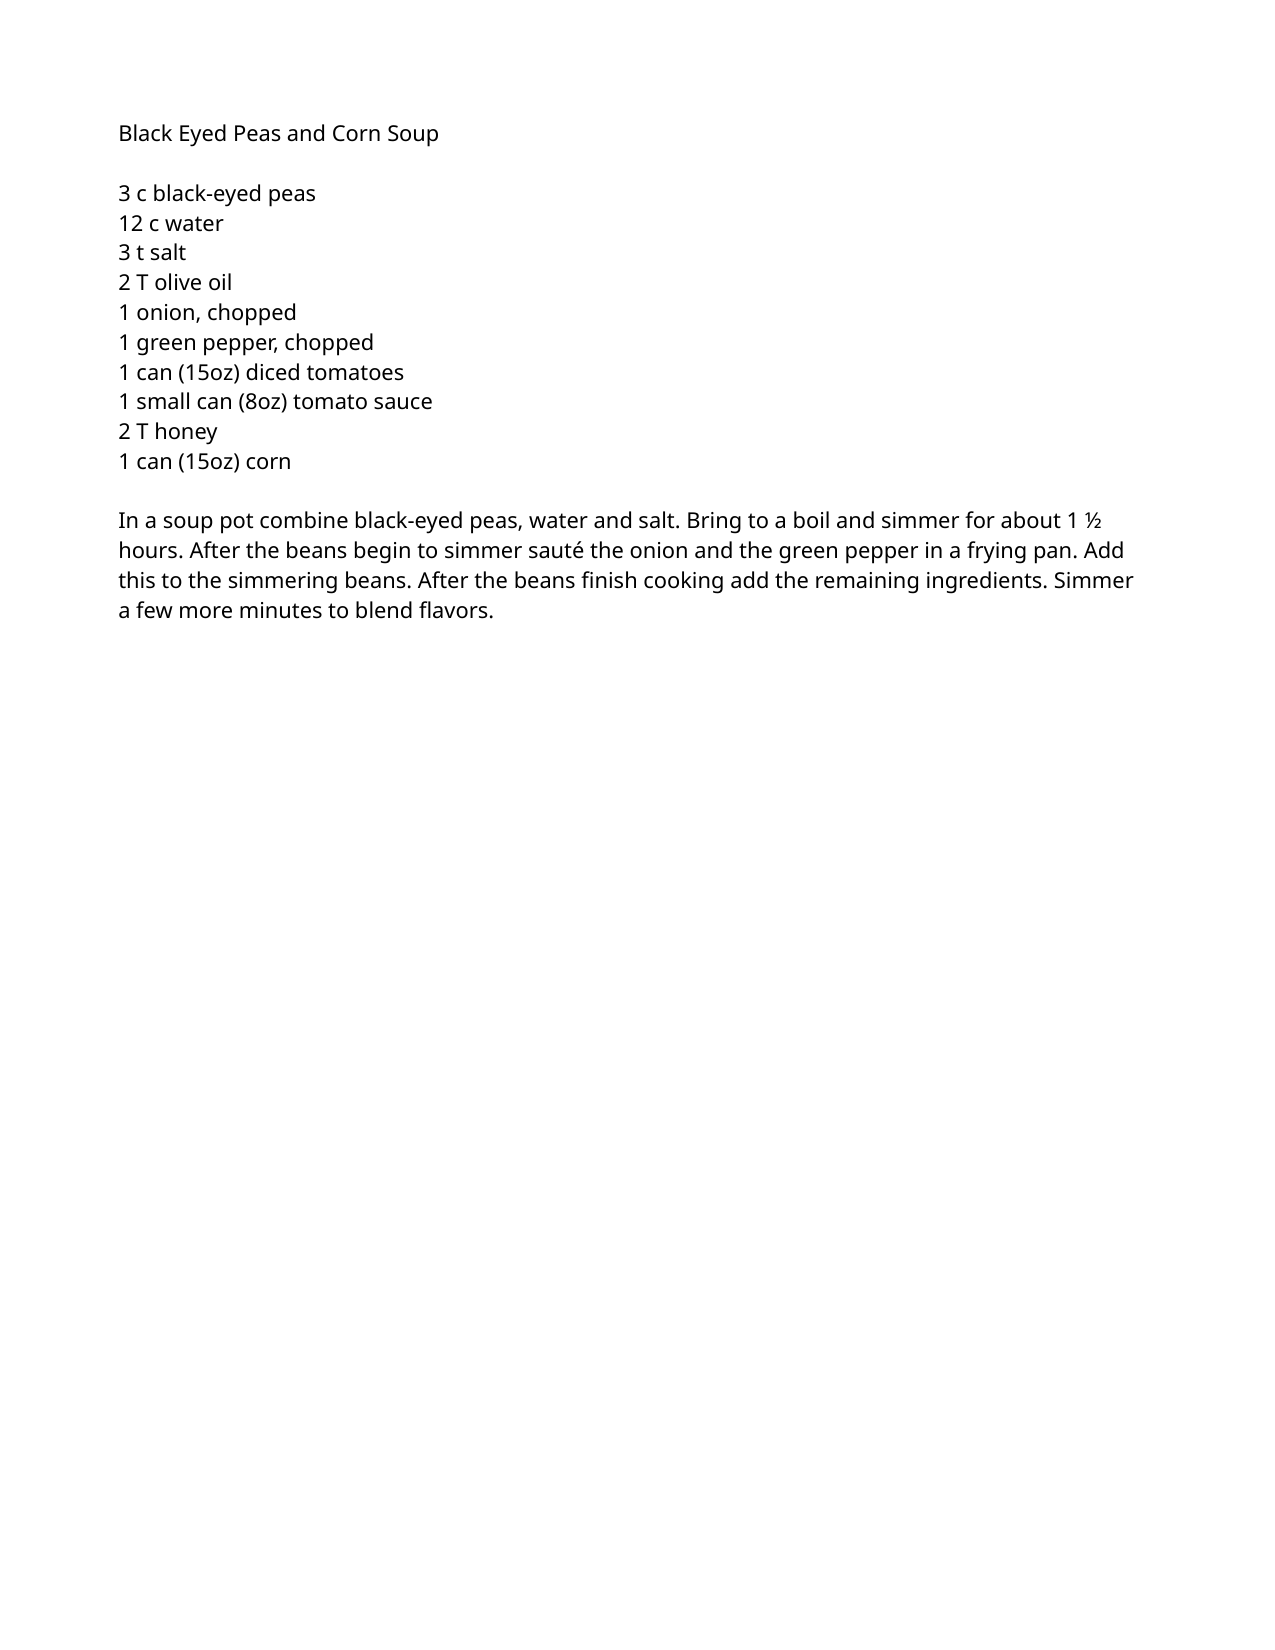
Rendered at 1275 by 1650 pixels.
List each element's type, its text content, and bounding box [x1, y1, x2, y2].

text this to the simmering beans. After the beans finish cooking add the remaining ingredients. Simmer [118, 565, 1157, 595]
text 1 can (15oz) diced tomatoes [118, 356, 1157, 386]
text Black Eyed Peas and Corn Soup [118, 118, 1157, 148]
text In a soup pot combine black-eyed peas, water and salt. Bring to a boil and simmer for about 1 ½ [118, 505, 1157, 535]
text 2 T olive oil [118, 267, 1157, 297]
text 1 can (15oz) corn [118, 446, 1157, 476]
text 3 c black-eyed peas [118, 178, 1157, 207]
text 1 onion, chopped [118, 297, 1157, 327]
text 2 T honey [118, 416, 1157, 446]
text 1 small can (8oz) tomato sauce [118, 386, 1157, 416]
text hours. After the beans begin to simmer sauté the onion and the green pepper in a frying pan. Add [118, 535, 1157, 565]
text 12 c water [118, 207, 1157, 237]
text 1 green pepper, chopped [118, 327, 1157, 356]
text a few more minutes to blend flavors. [118, 595, 1157, 624]
text 3 t salt [118, 237, 1157, 267]
